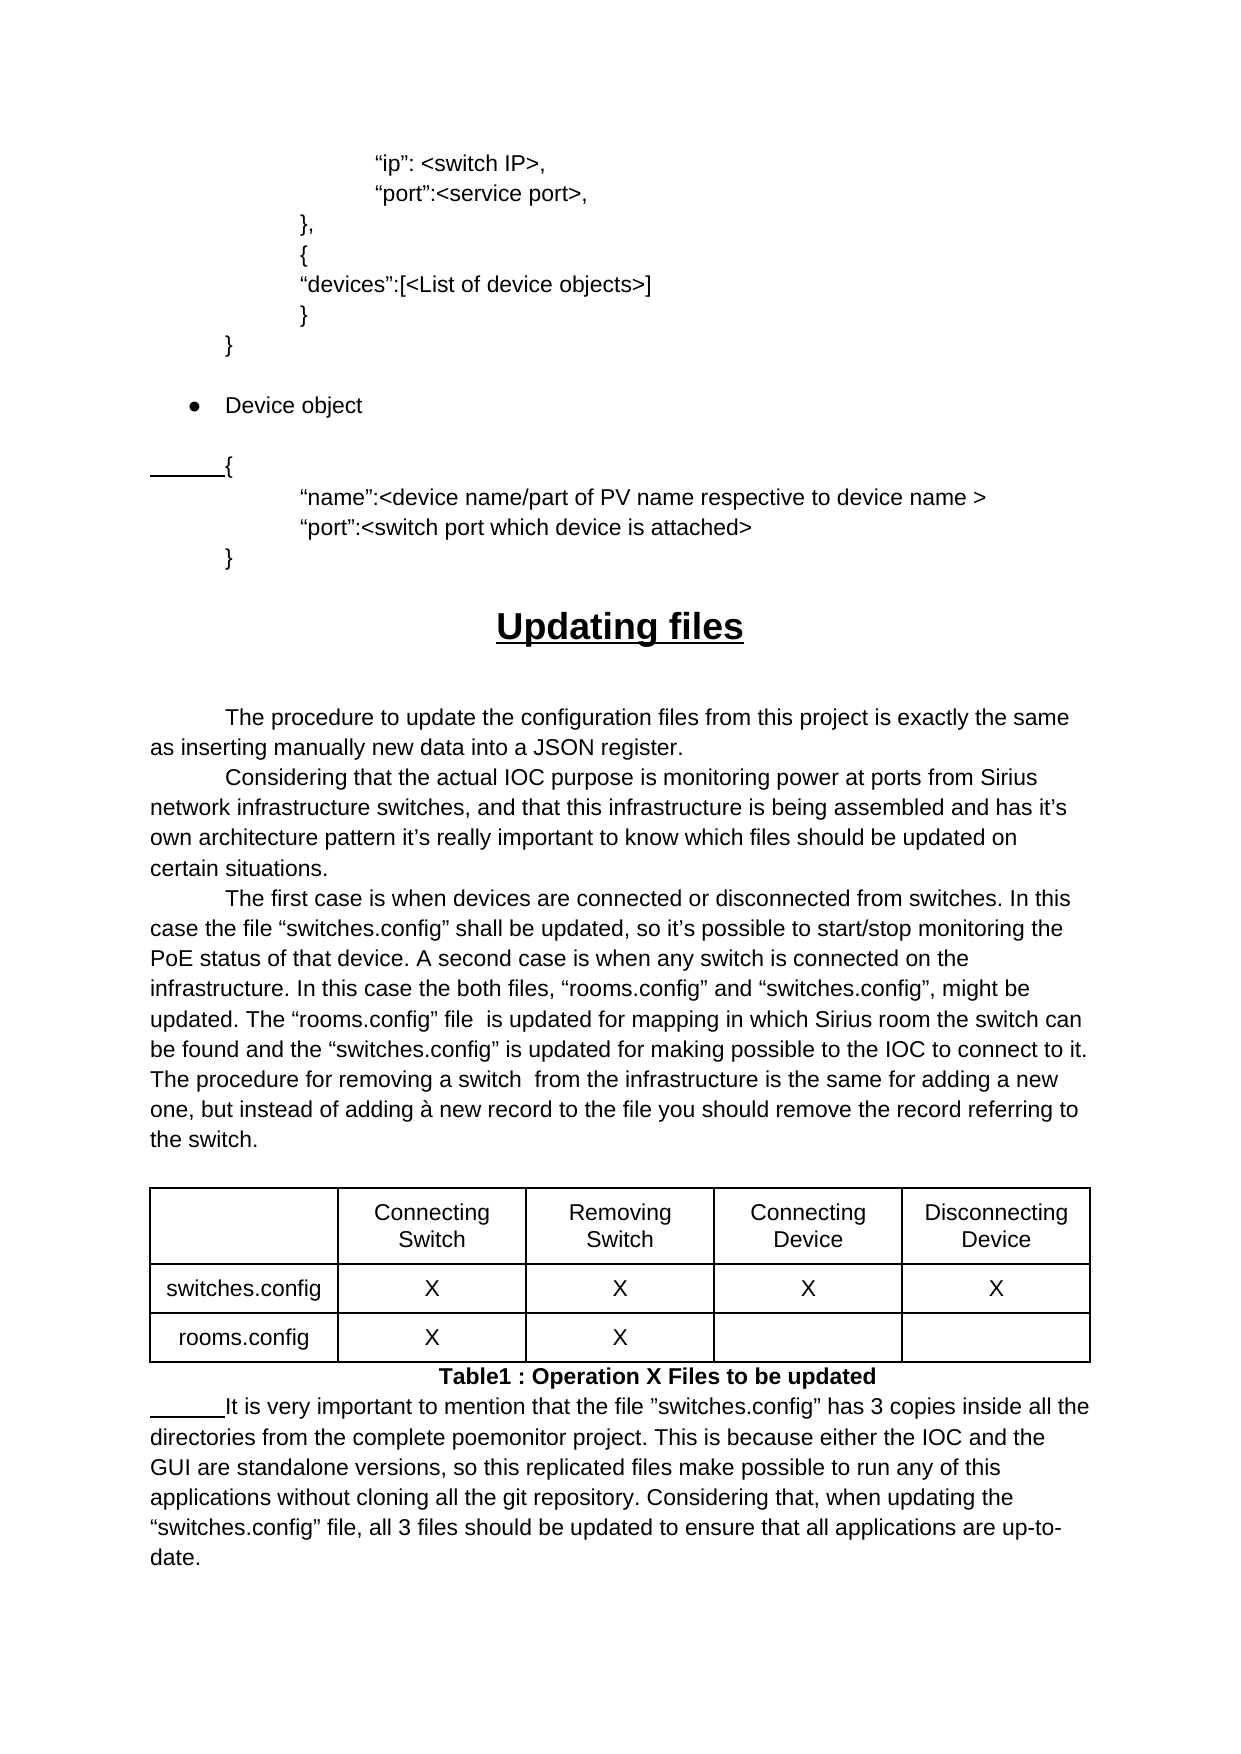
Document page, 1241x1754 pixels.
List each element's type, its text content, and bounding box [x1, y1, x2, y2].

table_cell switches.config [151, 1265, 337, 1312]
table_header Disconnecting Device [903, 1189, 1089, 1262]
text Table1 : Operation X Files to be updated [150, 1363, 1090, 1389]
list Device object [187, 392, 1090, 418]
table_cell [715, 1314, 901, 1361]
table_cell X [339, 1314, 525, 1361]
text “port”:<switch port which device is attached> [225, 514, 1090, 540]
text “ip”: <switch IP>, [225, 150, 1090, 176]
text { [225, 241, 1090, 267]
text “port”:<service port>, [300, 180, 1090, 207]
text It is very important to mention that the file ”switches.config” has 3 copies inside all the directories from the complete poemonitor project. This is because either the IOC and the GUI are standalone versions, so this replicated files make possible to run any of this applications without cloning all the git repository. Considering that, when updating the “switches.config” file, all 3 files should be updated to ensure that all applications are up-to-date. [150, 1393, 1090, 1571]
table_cell X [715, 1265, 901, 1312]
text } [225, 331, 1090, 358]
text Updating files [150, 604, 1090, 647]
table_cell rooms.config [151, 1314, 337, 1361]
text “name”:<device name/part of PV name respective to device name > [225, 483, 1090, 510]
table_cell X [903, 1265, 1089, 1312]
table_cell X [527, 1265, 713, 1312]
table_cell X [527, 1314, 713, 1361]
text }, [225, 210, 1090, 237]
text } [225, 544, 1090, 570]
table_header Removing Switch [527, 1189, 713, 1262]
text The first case is when devices are connected or disconnected from switches. In this case the file “switches.config” shall be updated, so it’s possible to start/stop monitoring the PoE status of that device. A second case is when any switch is connected on the infrastructure. In this case the both files, “rooms.config” and “switches.config”, might be updated. The “rooms.config” file is updated for mapping in which Sirius room the switch can be found and the “switches.config” is updated for making possible to the IOC to connect to it. The procedure for removing a switch from the infrastructure is the same for adding a new one, but instead of adding à new record to the file you should remove the record referring to the switch. [150, 885, 1090, 1153]
text } [225, 301, 1090, 327]
text The procedure to update the configuration files from this project is exactly the same as inserting manually new data into a JSON register. [150, 703, 1090, 760]
text Considering that the actual IOC purpose is monitoring power at ports from Sirius network infrastructure switches, and that this infrastructure is being assembled and has it’s own architecture pattern it’s really important to know which files should be updated on certain situations. [150, 764, 1090, 881]
table_header [151, 1189, 337, 1262]
table_header Connecting Switch [339, 1189, 525, 1262]
text “devices”:[<List of device objects>] [225, 271, 1090, 297]
table_cell X [339, 1265, 525, 1312]
text { [150, 452, 1090, 478]
table_cell [903, 1314, 1089, 1361]
table_header Connecting Device [715, 1189, 901, 1262]
